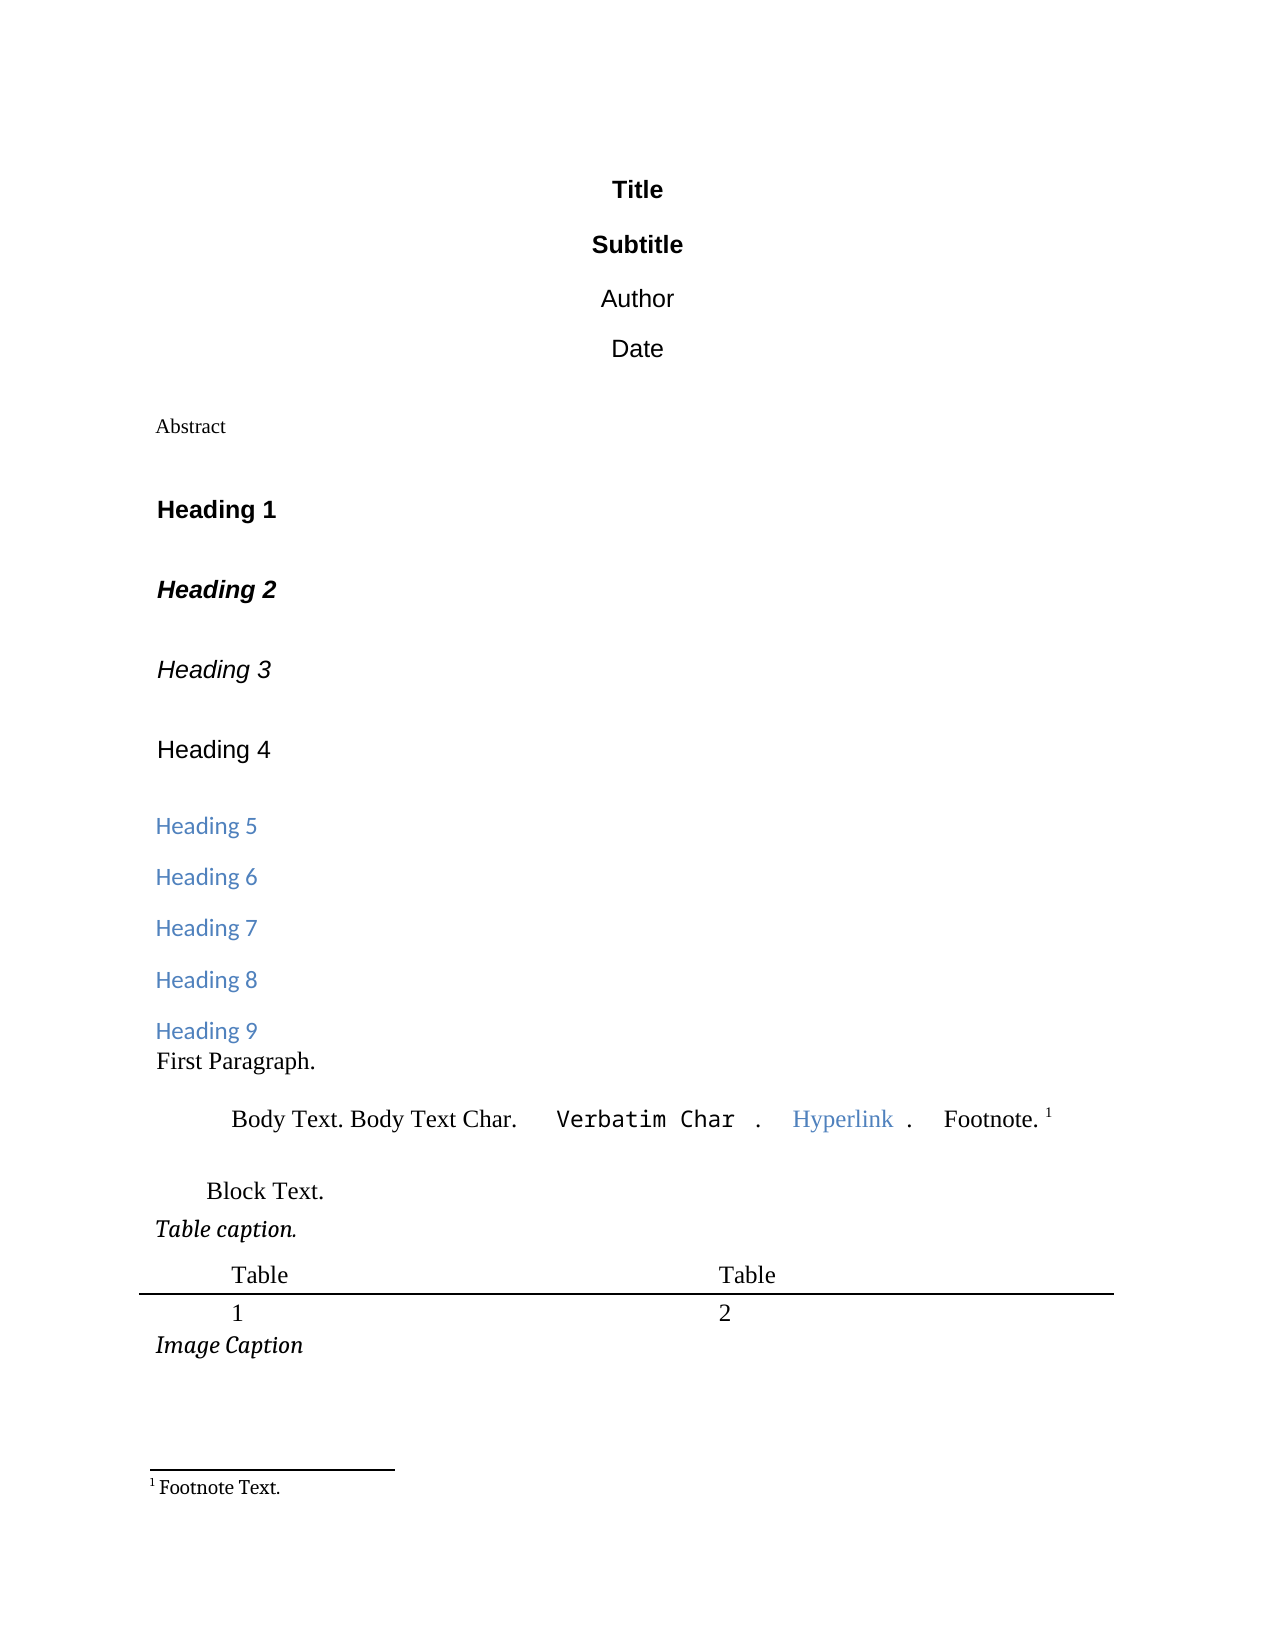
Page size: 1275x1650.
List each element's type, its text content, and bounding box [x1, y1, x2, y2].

title Title [150, 176, 1125, 204]
subtitle Heading 4 [150, 735, 1125, 763]
subtitle Heading 9 [150, 1015, 1125, 1046]
subtitle Heading 3 [150, 655, 1125, 684]
subtitle Heading 7 [150, 912, 1125, 943]
table_header Table [626, 1257, 1114, 1293]
text Abstract [150, 414, 1125, 438]
text Author [150, 284, 1125, 313]
text Image Caption [150, 1331, 1125, 1359]
subtitle Heading 6 [150, 861, 1125, 892]
text Body Text. Body Text Char. Verbatim Char . Hyperlink . Footnote. [150, 1103, 1125, 1134]
table_cell 1 [139, 1295, 626, 1331]
subtitle Heading 2 [150, 575, 1125, 604]
subtitle Subtitle [150, 230, 1125, 258]
table_header Table [139, 1257, 626, 1293]
subtitle Heading 1 [150, 495, 1125, 524]
text Footnote Text. [150, 1476, 1125, 1500]
table_cell 2 [626, 1295, 1114, 1331]
subtitle Heading 5 [150, 810, 1125, 840]
text First Paragraph. [150, 1046, 1125, 1074]
subtitle Heading 8 [150, 964, 1125, 994]
text Date [150, 334, 1125, 362]
text Table caption. [150, 1215, 1125, 1244]
text Block Text. [200, 1176, 1075, 1205]
